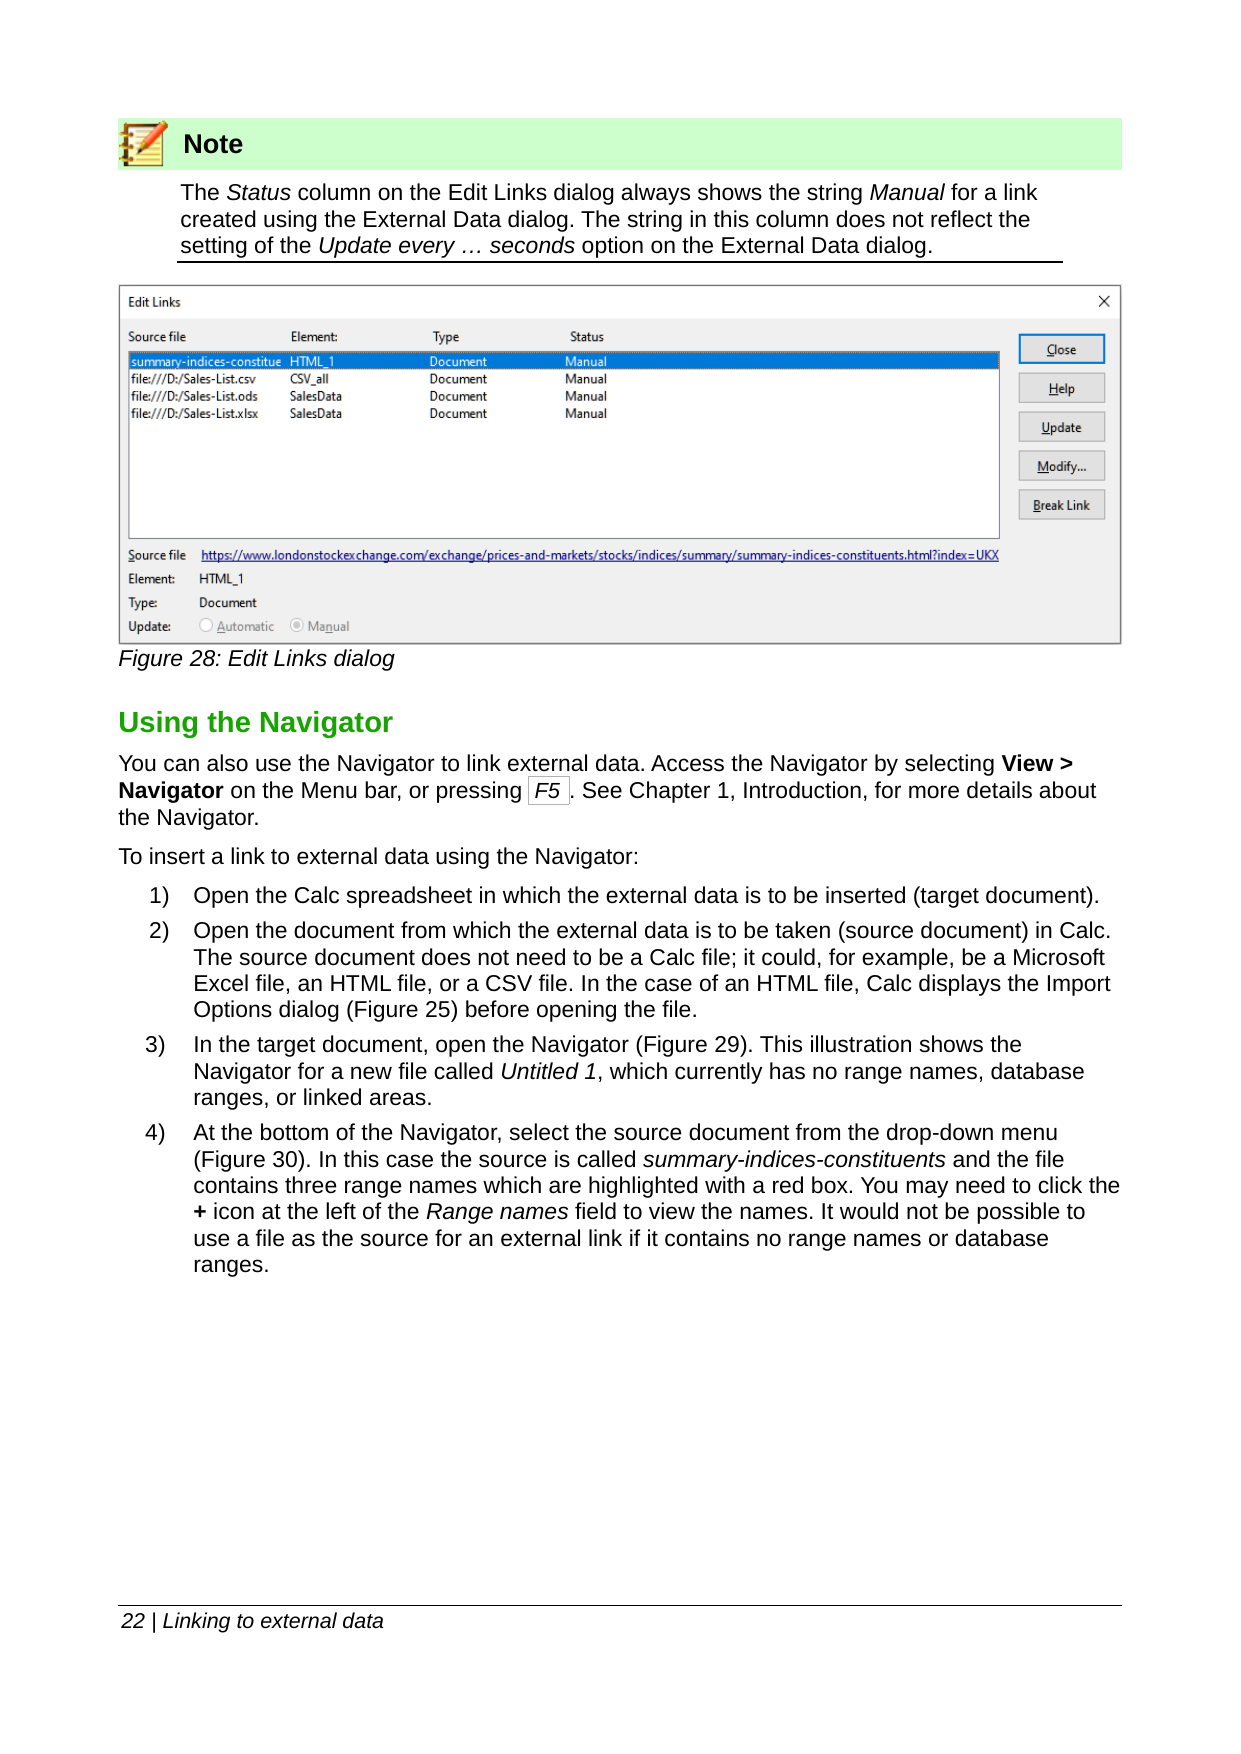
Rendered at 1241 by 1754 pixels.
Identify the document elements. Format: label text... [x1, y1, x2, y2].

list In the target document, open the Navigator (Figure 29). This illustration shows the Navigator for a new file called Untitled 1, which currently has no range names, database ranges, or linked areas. [165, 1031, 1122, 1110]
list Open the Calc spreadsheet in which the external data is to be inserted (target document). [169, 882, 1122, 908]
text To insert a link to external data using the Navigator: [118, 843, 1122, 869]
text You can also use the Navigator to link external data. Access the Navigator by selecting View > Navigator on the Menu bar, or pressing F5. See Chapter 1, Introduction, for more details about the Navigator. [118, 750, 1122, 831]
subtitle Using the Navigator [118, 705, 1122, 738]
list At the bottom of the Navigator, select the source document from the drop-down menu (Figure 30). In this case the source is called summary-indices-constituents and the file contains three range names which are highlighted with a red box. You may need to click the + icon at the left of the Range names field to view the names. It would not be possible to use a file as the source for an external link if it contains no range names or database ranges. [165, 1119, 1122, 1277]
picture [119, 119, 170, 170]
list Open the document from which the external data is to be taken (source document) in Calc. The source document does not need to be a Calc file; it could, for example, be a Microsoft Excel file, an HTML file, or a CSV file. In the case of an HTML file, Calc displays the Import Options dialog (Figure 25) before opening the file. [169, 917, 1122, 1022]
text The Status column on the Edit Links dialog always shows the string Manual for a link created using the External Data dialog. The string in this column does not reflect the setting of the Update every … seconds option on the External Data dialog. [177, 176, 1063, 261]
text Figure 28: Edit Links dialog [118, 645, 1122, 671]
picture [118, 284, 1123, 645]
subtitle Note [118, 118, 1122, 170]
